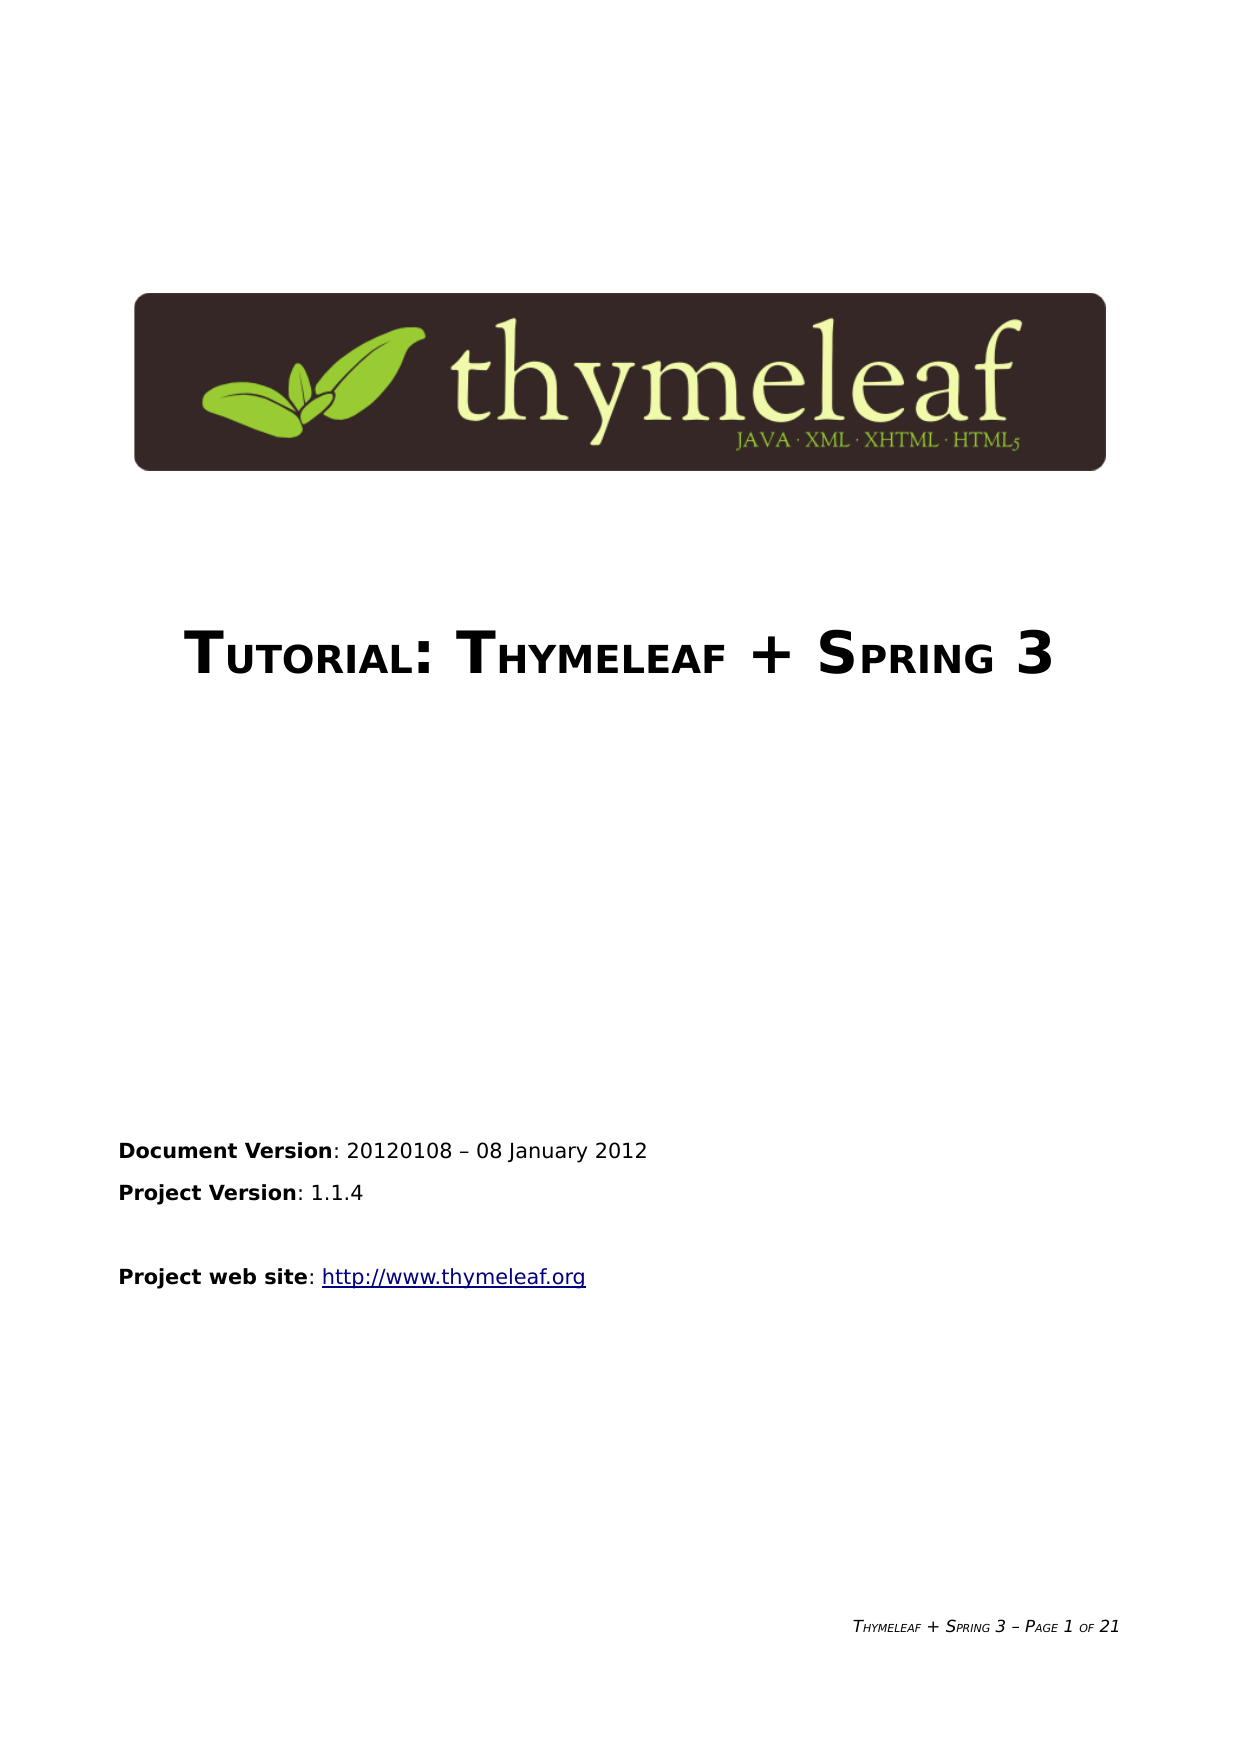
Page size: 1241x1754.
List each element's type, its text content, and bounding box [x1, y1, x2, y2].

text Document Version: 20120108 – 08 January 2012 [118, 1139, 1122, 1164]
title Tutorial: Thymeleaf + Spring 3 [118, 620, 1122, 688]
text Project Version: 1.1.4 [118, 1181, 1122, 1206]
text Project web site: http://www.thymeleaf.org [118, 1265, 1122, 1289]
picture [134, 293, 1106, 471]
